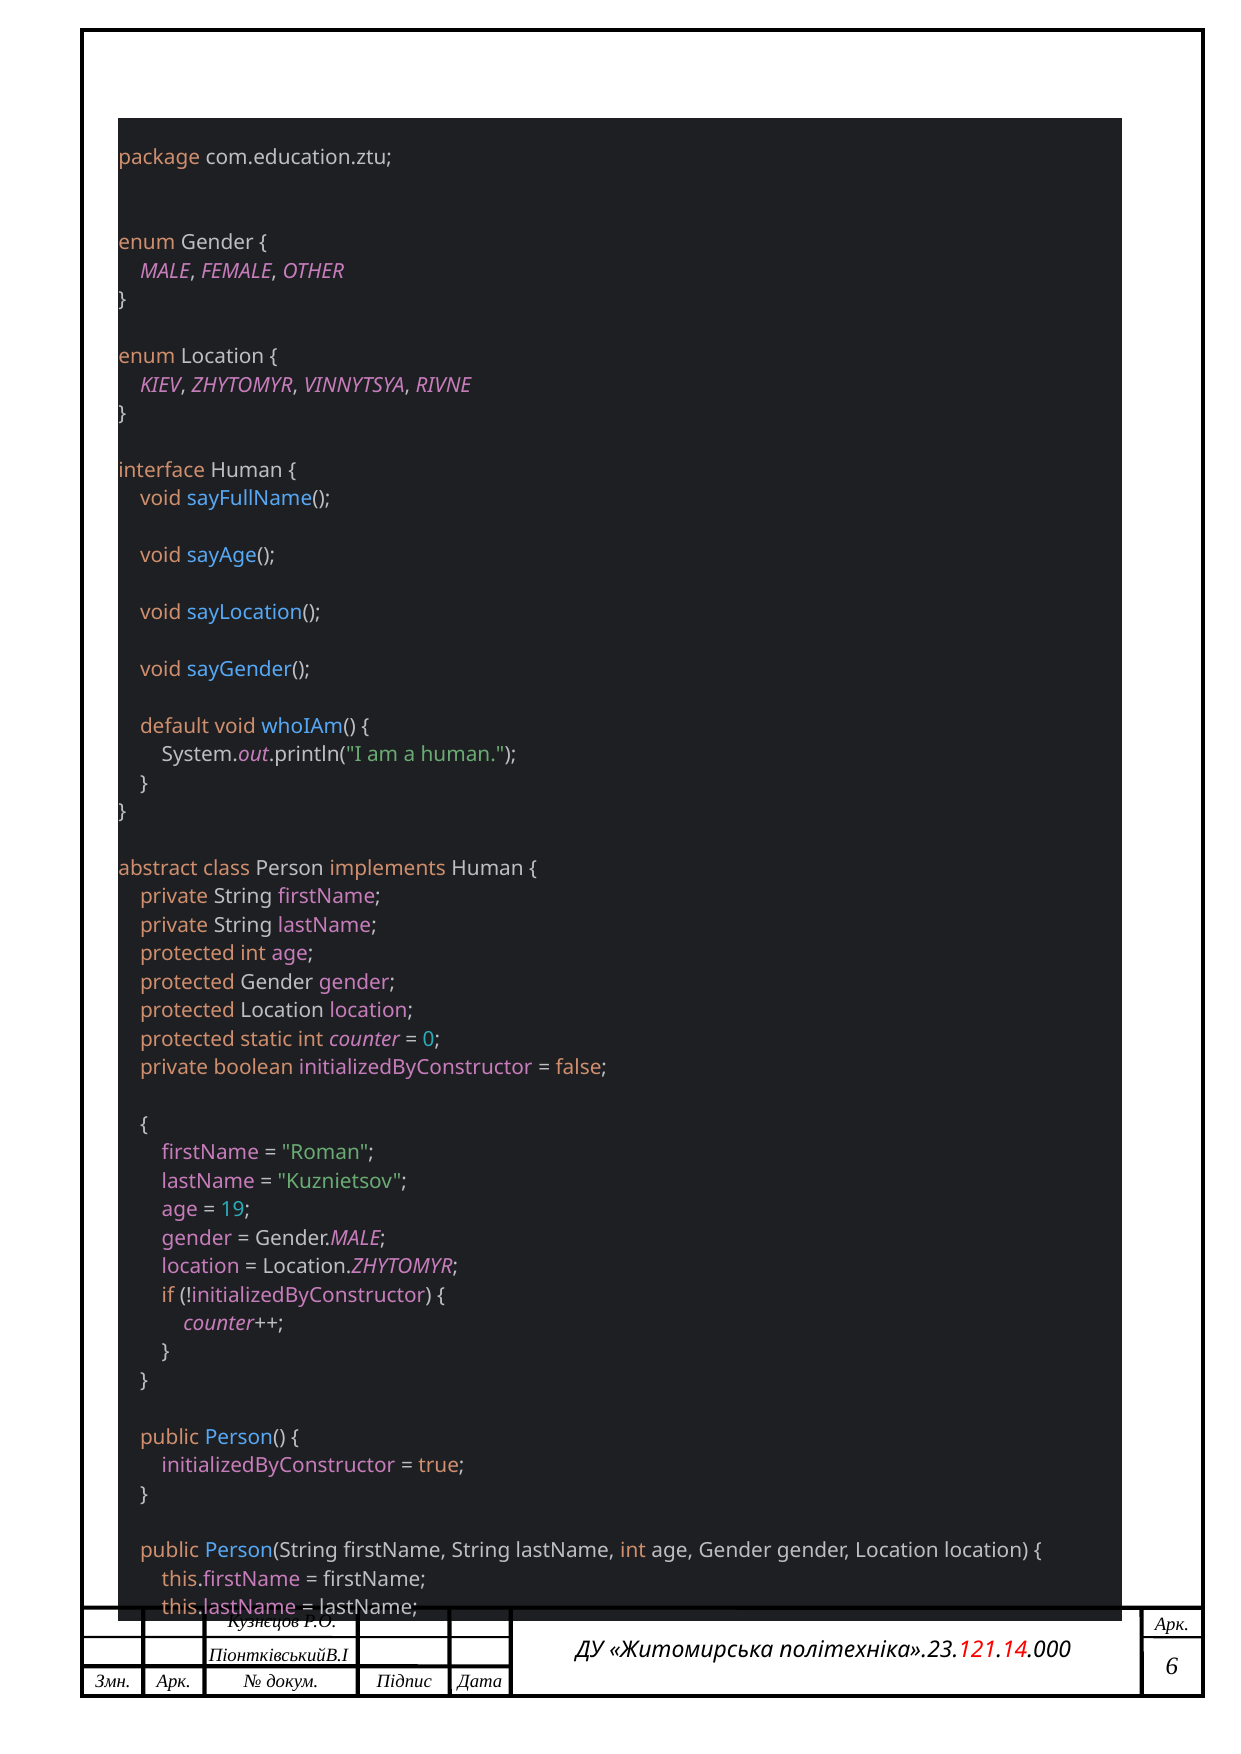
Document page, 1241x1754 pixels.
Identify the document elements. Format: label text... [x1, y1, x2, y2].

text package com.education.ztu; enum Gender { MALE, FEMALE, OTHER } enum Location { KIEV, ZHYTOMYR, VINNYTSYA, RIVNE } interface Human { void sayFullName(); void sayAge(); void sayLocation(); void sayGender(); default void whoIAm() { System.out.println("I am a human."); } } abstract class Person implements Human { private String firstName; private String lastName; protected int age; protected Gender gender; protected Location location; protected static int counter = 0; private boolean initializedByConstructor = false; { firstName = "Roman"; lastName = "Kuznietsov"; age = 19; gender = Gender.MALE; location = Location.ZHYTOMYR; if (!initializedByConstructor) { counter++; } } public Person() { initializedByConstructor = true; } public Person(String firstName, String lastName, int age, Gender gender, Location location) { this.firstName = firstName; this.lastName = lastName; this.age = age; this.gender = gender; this.location = location; initializedByConstructor = true; } [118, 118, 1122, 1605]
